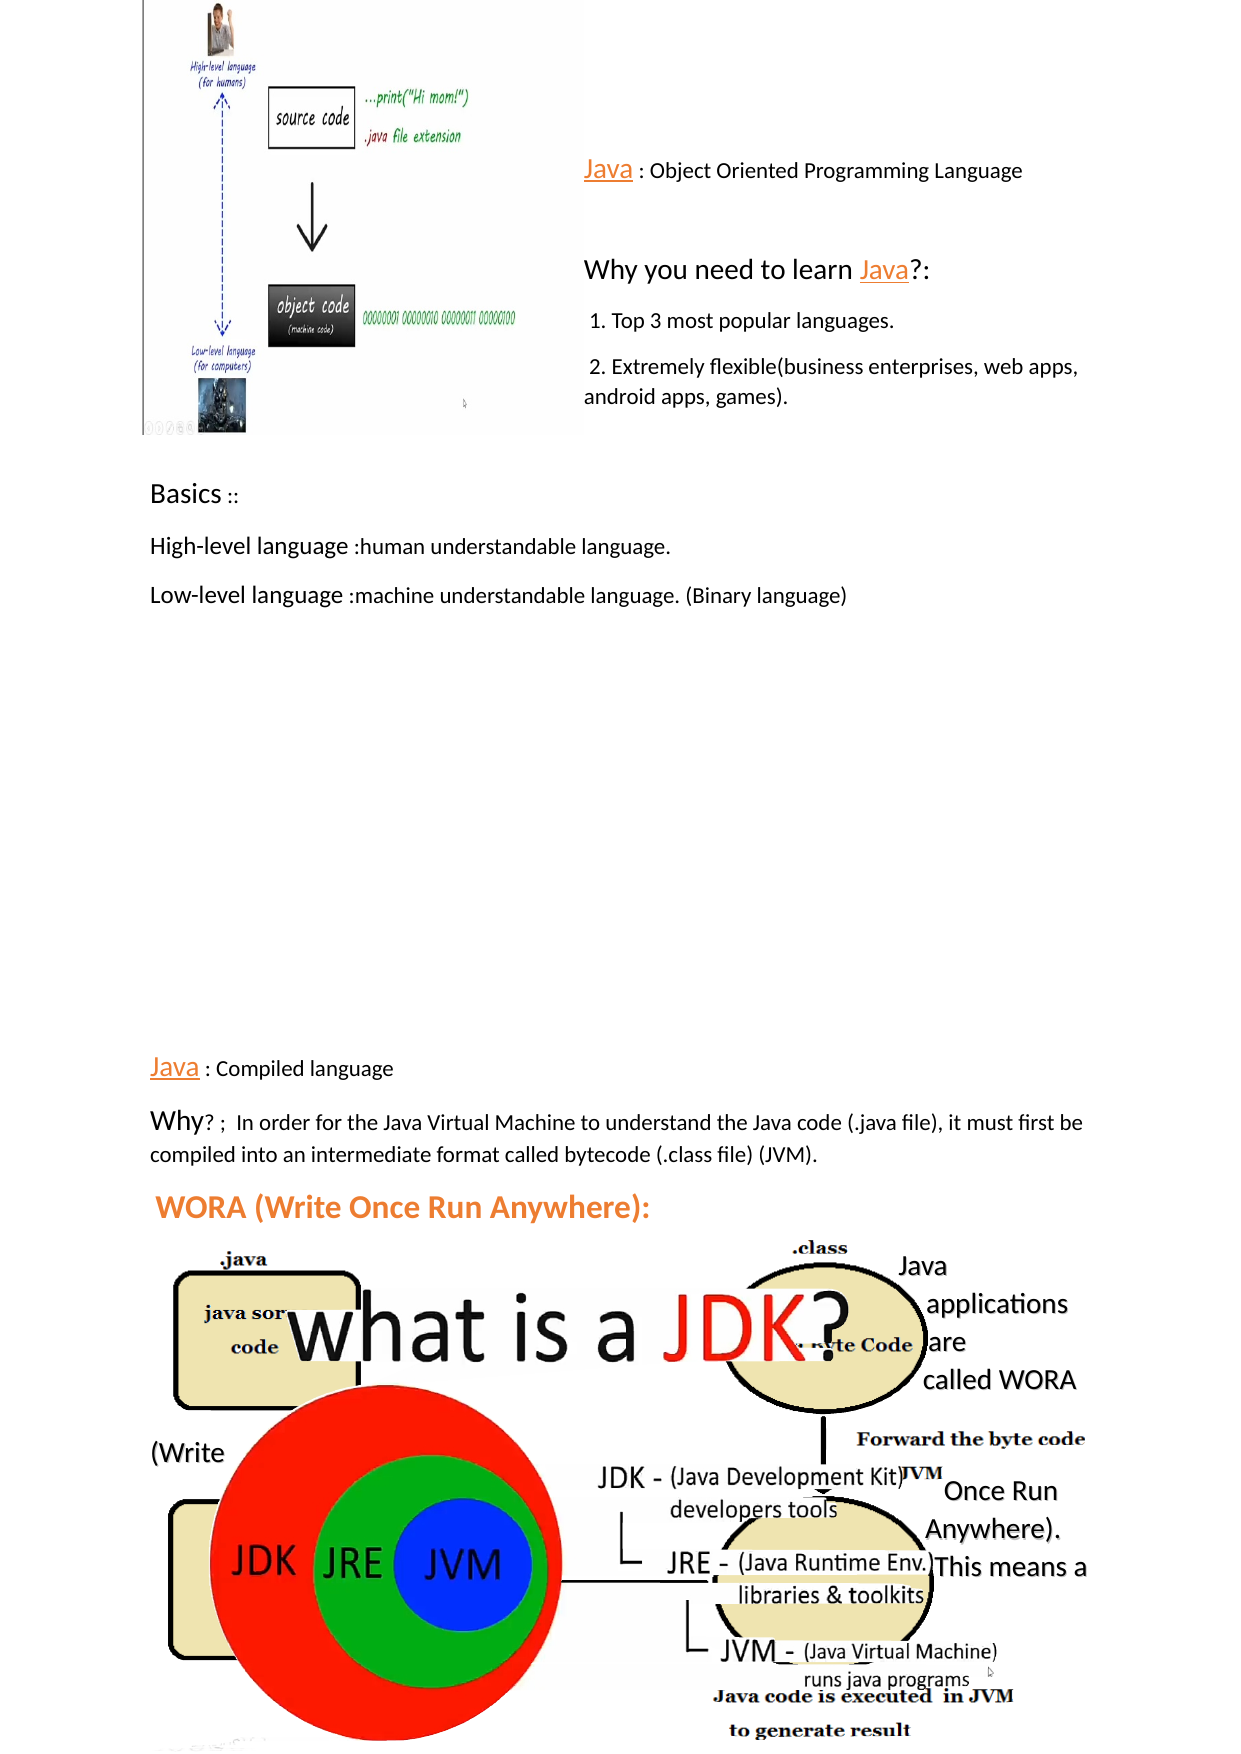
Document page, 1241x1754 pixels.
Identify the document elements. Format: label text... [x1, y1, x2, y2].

text Java : Object Oriented Programming Language [584, 150, 1090, 186]
text WORA (Write Once Run Anywhere): [150, 1187, 1090, 1227]
text Why? ; In order for the Java Virtual Machine to understand the Java code (.java file), it must first be compiled into an intermediate format called bytecode (.class file) (JVM). [150, 1102, 1090, 1168]
text 2. Extremely flexible(business enterprises, web apps, android apps, games). [584, 352, 1090, 410]
text Basics :: [150, 476, 1090, 511]
text Java applications are called WORA (Write Once Run Anywhere). This means a programmer can develop Java code on one system and can expect it to run on any other Java-enabled system without any adjustment. This is all possible because of JVM [482, 1411, 819, 1464]
text Why you need to learn Java?: [584, 251, 1090, 287]
text Java applications are called WORA (Write Once Run Anywhere). This means a programmer can develop Java code on one system and can expect it to run on any other Java-enabled system without any adjustment. This is all possible because of JVM [150, 1247, 794, 1584]
text Java : Compiled language [150, 1048, 1090, 1083]
text Java applications are called WORA (Write Once Run Anywhere). This means a programmer can develop Java code on one system and can expect it to run on any other Java-enabled system without any adjustment. This is all possible because of JVM [267, 1247, 1090, 1584]
text Low-level language :machine understandable language. (Binary language) [150, 579, 1090, 610]
text 1. Top 3 most popular languages. [584, 306, 1090, 334]
text High-level language :human understandable language. [150, 530, 1090, 561]
